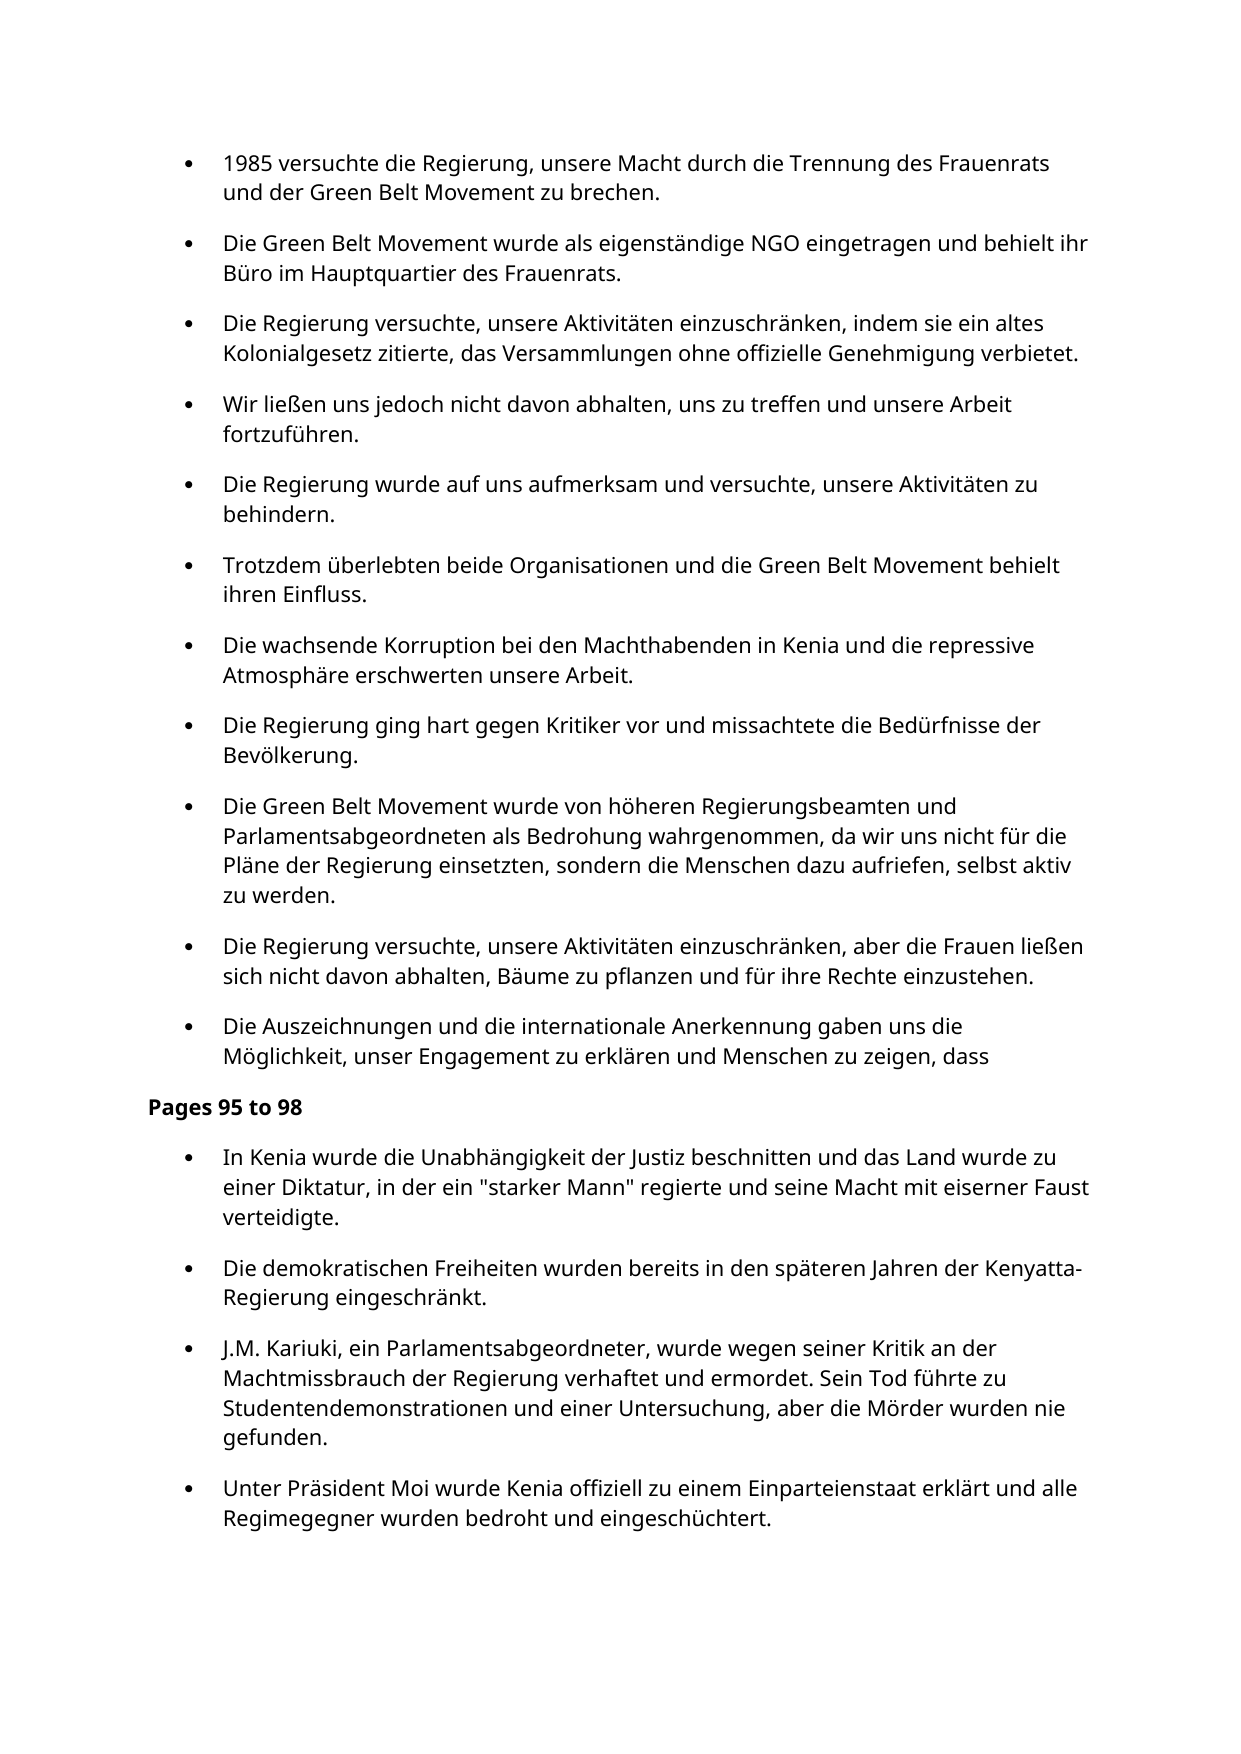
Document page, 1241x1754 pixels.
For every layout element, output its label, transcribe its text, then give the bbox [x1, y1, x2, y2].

list Die demokratischen Freiheiten wurden bereits in den späteren Jahren der Kenyatta-Regierung eingeschränkt. [185, 1253, 1093, 1312]
list Unter Präsident Moi wurde Kenia offiziell zu einem Einparteienstaat erklärt und alle Regimegegner wurden bedroht und eingeschüchtert. [185, 1473, 1093, 1533]
list Die Regierung versuchte, unsere Aktivitäten einzuschränken, indem sie ein altes Kolonialgesetz zitierte, das Versammlungen ohne offizielle Genehmigung verbietet. [185, 308, 1093, 368]
list Wir ließen uns jedoch nicht davon abhalten, uns zu treffen und unsere Arbeit fortzuführen. [185, 389, 1093, 448]
list Trotzdem überlebten beide Organisationen und die Green Belt Movement behielt ihren Einfluss. [185, 550, 1093, 609]
list Die Green Belt Movement wurde als eigenständige NGO eingetragen und behielt ihr Büro im Hauptquartier des Frauenrats. [185, 228, 1093, 288]
list Die Regierung ging hart gegen Kritiker vor und missachtete die Bedürfnisse der Bevölkerung. [185, 711, 1093, 770]
list In Kenia wurde die Unabhängigkeit der Justiz beschnitten und das Land wurde zu einer Diktatur, in der ein "starker Mann" regierte und seine Macht mit eiserner Faust verteidigte. [185, 1142, 1093, 1232]
list J.M. Kariuki, ein Parlamentsabgeordneter, wurde wegen seiner Kritik an der Machtmissbrauch der Regierung verhaftet und ermordet. Sein Tod führte zu Studentendemonstrationen und einer Untersuchung, aber die Mörder wurden nie gefunden. [185, 1333, 1093, 1452]
text Pages 95 to 98 [148, 1092, 1093, 1122]
list Die Regierung wurde auf uns aufmerksam und versuchte, unsere Aktivitäten zu behindern. [185, 469, 1093, 529]
list Die Green Belt Movement wurde von höheren Regierungsbeamten und Parlamentsabgeordneten als Bedrohung wahrgenommen, da wir uns nicht für die Pläne der Regierung einsetzten, sondern die Menschen dazu aufriefen, selbst aktiv zu werden. [185, 791, 1093, 910]
list Die Auszeichnungen und die internationale Anerkennung gaben uns die Möglichkeit, unser Engagement zu erklären und Menschen zu zeigen, dass [185, 1011, 1093, 1071]
list Die Regierung versuchte, unsere Aktivitäten einzuschränken, aber die Frauen ließen sich nicht davon abhalten, Bäume zu pflanzen und für ihre Rechte einzustehen. [185, 931, 1093, 991]
list Die wachsende Korruption bei den Machthabenden in Kenia und die repressive Atmosphäre erschwerten unsere Arbeit. [185, 630, 1093, 690]
list 1985 versuchte die Regierung, unsere Macht durch die Trennung des Frauenrats und der Green Belt Movement zu brechen. [185, 148, 1093, 207]
